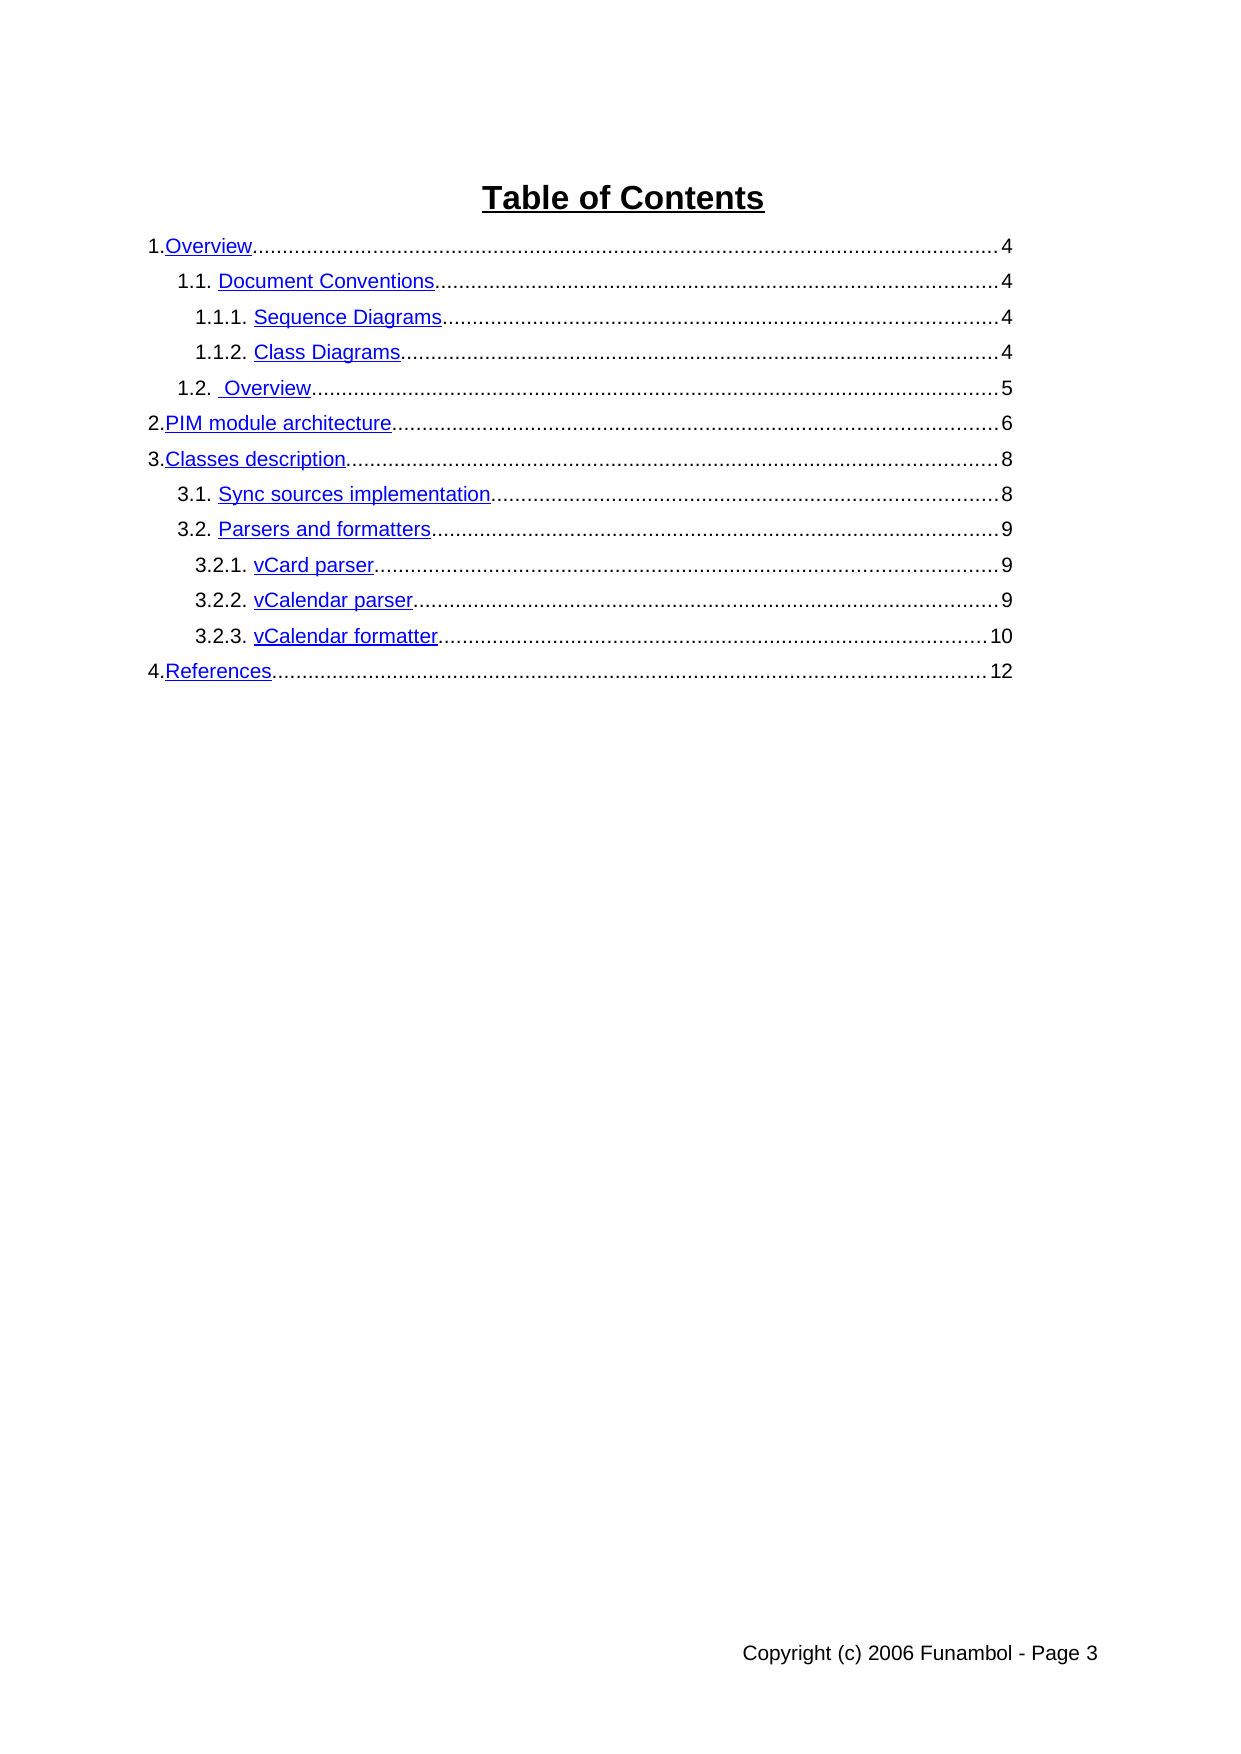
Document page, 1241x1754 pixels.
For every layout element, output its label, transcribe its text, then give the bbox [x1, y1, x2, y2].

text 2.PIM module architecture 6 [148, 412, 1098, 435]
text 3.Classes description 8 [148, 447, 1098, 471]
text 4.References 12 [148, 659, 1098, 683]
text 1.1. Document Conventions 4 [148, 270, 1098, 293]
text 3.2.1. vCard parser 9 [148, 553, 1098, 577]
text 1.1.2. Class Diagrams 4 [148, 341, 1098, 364]
text 3.1. Sync sources implementation 8 [148, 482, 1098, 506]
text 1.2. Overview 5 [148, 376, 1098, 400]
text 3.2. Parsers and formatters 9 [148, 518, 1098, 541]
text 1.1.1. Sequence Diagrams 4 [148, 305, 1098, 329]
subtitle Table of Contents [148, 178, 1098, 216]
text 1.Overview 4 [148, 234, 1098, 258]
text 3.2.2. vCalendar parser 9 [148, 589, 1098, 612]
text 3.2.3. vCalendar formatter 10 [148, 624, 1098, 648]
